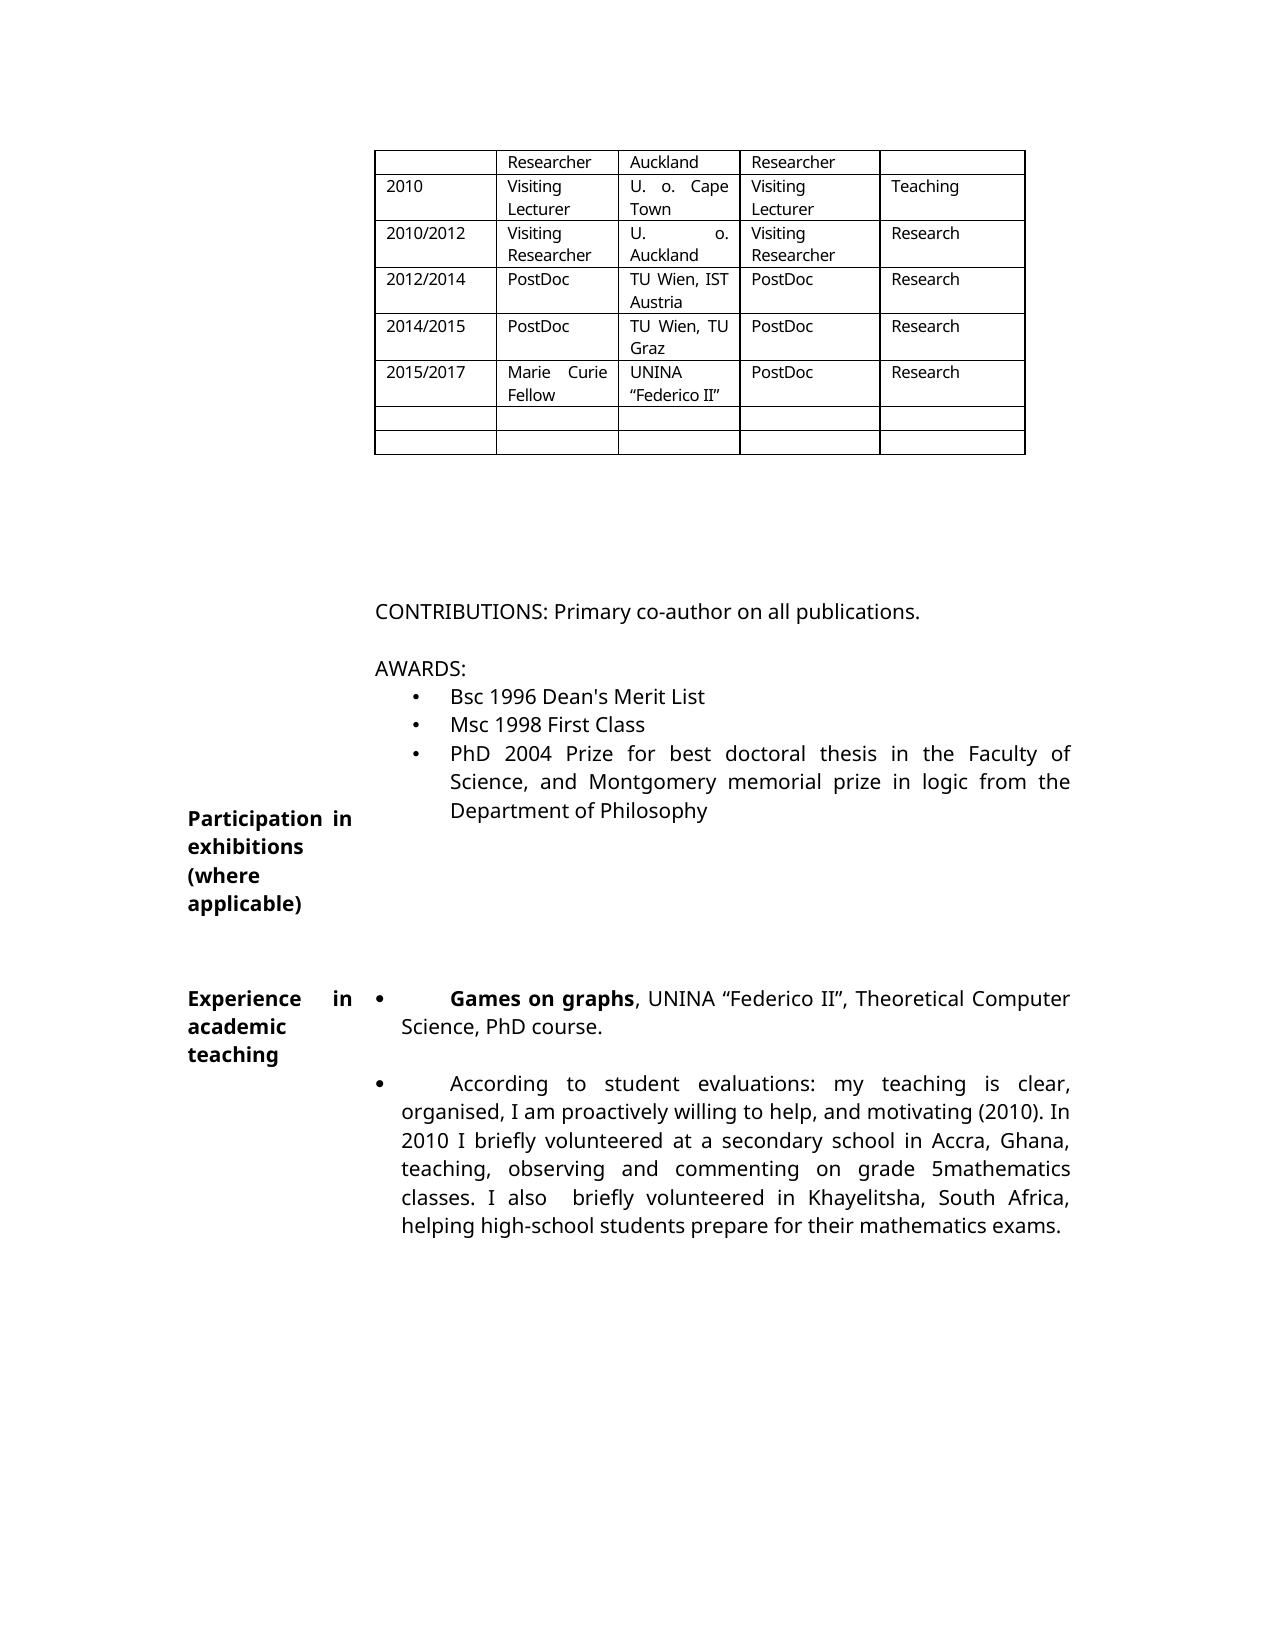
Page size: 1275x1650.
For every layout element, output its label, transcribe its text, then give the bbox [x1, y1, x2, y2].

table_cell U. o. Auckland [619, 221, 739, 267]
table_cell [376, 407, 496, 430]
table_cell [881, 407, 1024, 430]
table_cell [497, 407, 618, 430]
table_cell Research [881, 268, 1024, 313]
table_cell [364, 1382, 1083, 1496]
table_cell Research [881, 314, 1024, 359]
table_cell 2012/2014 [376, 268, 496, 313]
table_cell [176, 1382, 364, 1496]
table_cell Research [881, 221, 1024, 267]
table_cell Experience in academic teaching [176, 984, 364, 1382]
table_cell Research [881, 361, 1024, 406]
table_cell PostDoc [741, 361, 879, 406]
table_cell U. o. Cape Town [619, 175, 739, 220]
table_cell 2014/2015 [376, 314, 496, 359]
table_cell 2015/2017 [376, 361, 496, 406]
table_cell UNINA “Federico II” [619, 361, 739, 406]
table_cell Games on graphs, UNINA “Federico II”, Theoretical Computer Science, PhD course. According to student evaluations: my teaching is clear, organised, I am proactively willing to help, and motivating (2010). In 2010 I briefly volunteered at a secondary school in Accra, Ghana, teaching, observing and commenting on grade 5mathematics classes. I also briefly volunteered in Khayelitsha, South Africa, helping high-school students prepare for their mathematics exams. [364, 984, 1083, 1382]
table_cell CONTRIBUTIONS: Primary co-author on all publications. AWARDS: Bsc 1996 Dean's Merit List Msc 1998 First Class PhD 2004 Prize for best doctoral thesis in the Faculty of Science, and Montgomery memorial prize in logic from the Department of Philosophy [364, 150, 1083, 984]
table_cell TU Wien, TU Graz [619, 314, 739, 359]
table_cell [741, 407, 879, 430]
table_cell Marie Curie Fellow [497, 361, 618, 406]
table_cell [741, 431, 879, 453]
table_cell TU Wien, IST Austria [619, 268, 739, 313]
table_cell Participation in exhibitions (where applicable) [176, 150, 364, 984]
table_cell PostDoc [741, 314, 879, 359]
table_cell Teaching [881, 175, 1024, 220]
table_cell Visiting Lecturer [741, 175, 879, 220]
table_cell [376, 431, 496, 453]
table_cell Auckland [619, 151, 739, 174]
table_cell Visiting Researcher [741, 221, 879, 267]
table_cell [376, 151, 496, 174]
table_cell Visiting Researcher [497, 221, 618, 267]
table_cell PostDoc [741, 268, 879, 313]
table_cell [619, 407, 739, 430]
table_cell PostDoc [497, 268, 618, 313]
table_cell 2010 [376, 175, 496, 220]
table_cell [881, 431, 1024, 453]
table_cell Researcher [741, 151, 879, 174]
table_cell 2010/2012 [376, 221, 496, 267]
table_cell [497, 431, 618, 453]
table_cell [619, 431, 739, 453]
table_cell Visiting Lecturer [497, 175, 618, 220]
table_cell Researcher [497, 151, 618, 174]
table_cell [881, 151, 1024, 174]
table_cell PostDoc [497, 314, 618, 359]
